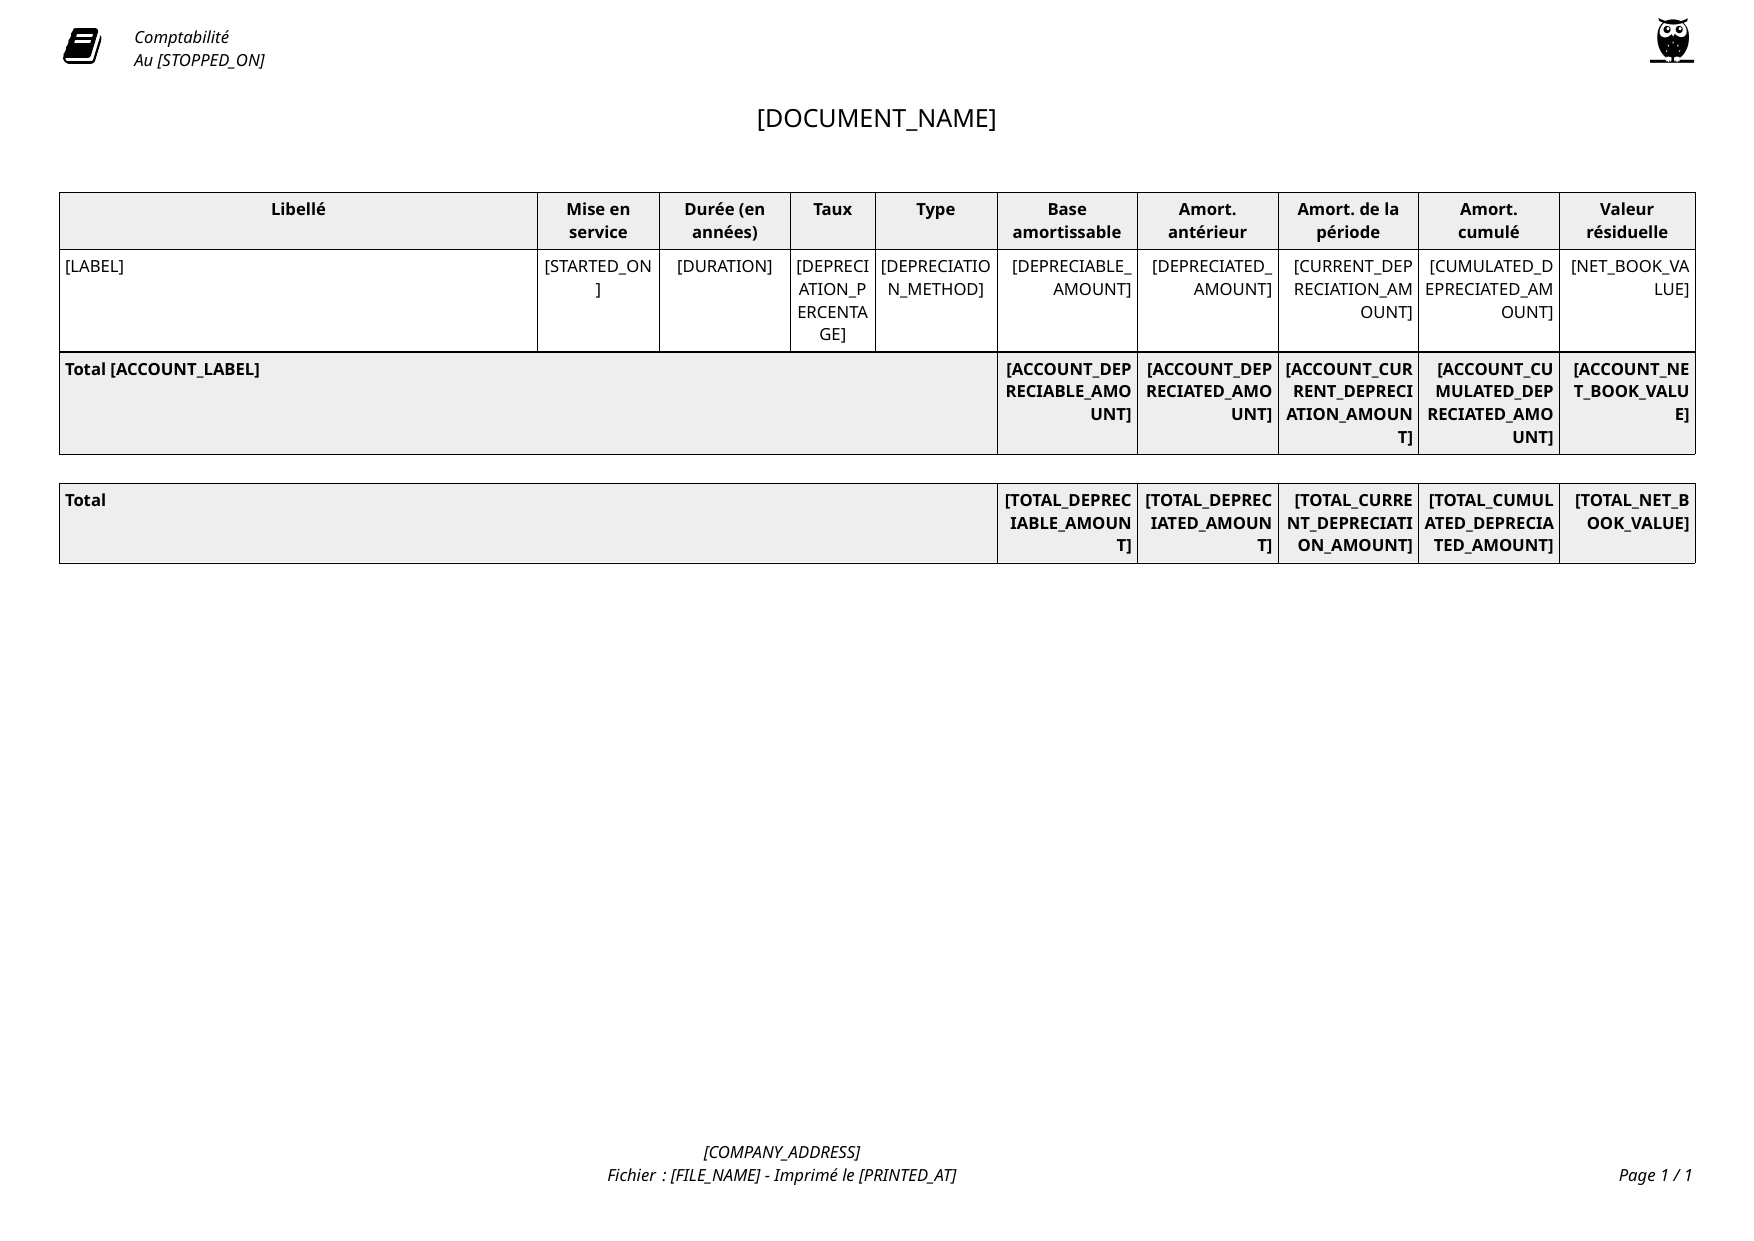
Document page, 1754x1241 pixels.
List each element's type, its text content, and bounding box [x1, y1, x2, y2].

picture [63, 25, 102, 67]
table_header [DEPRECIABLE_AMOUNT] [998, 250, 1137, 351]
table_header [TOTAL_CURRENT_DEPRECIATION_AMOUNT] [1279, 484, 1418, 562]
table_header Amort. cumulé [1419, 193, 1559, 249]
table_header [STARTED_ON] [538, 250, 659, 351]
table_header Valeur résiduelle [1560, 193, 1695, 249]
table_header [CUMULATED_DEPRECIATED_AMOUNT] [1419, 250, 1559, 351]
picture [1650, 18, 1695, 63]
text [DOCUMENT_NAME] [59, 100, 1694, 134]
table_header Total [ACCOUNT_LABEL] [60, 353, 997, 454]
table_header [DURATION] [660, 250, 790, 351]
table_header Libellé [60, 193, 537, 249]
table_header [ACCOUNT_DEPRECIABLE_AMOUNT] [998, 353, 1137, 454]
table_header [DEPRECIATED_AMOUNT] [1138, 250, 1278, 351]
table_header [TOTAL_CUMULATED_DEPRECIATED_AMOUNT] [1419, 484, 1559, 562]
table_header Type [876, 193, 997, 249]
table_header [TOTAL_NET_BOOK_VALUE] [1560, 484, 1695, 562]
table_header [TOTAL_DEPRECIABLE_AMOUNT] [998, 484, 1137, 562]
table_header [ACCOUNT_CURRENT_DEPRECIATION_AMOUNT] [1279, 353, 1418, 454]
table_header Amort. de la période [1279, 193, 1418, 249]
table_header Base amortissable [998, 193, 1137, 249]
table_header [CURRENT_DEPRECIATION_AMOUNT] [1279, 250, 1418, 351]
table_header Taux [791, 193, 875, 249]
table_header [LABEL] [60, 250, 537, 351]
table_header Total [60, 484, 997, 562]
table_header [TOTAL_DEPRECIATED_AMOUNT] [1138, 484, 1278, 562]
table_header [DEPRECIATION_PERCENTAGE] [791, 250, 875, 351]
table_header Durée (en années) [660, 193, 790, 249]
table_header [ACCOUNT_CUMULATED_DEPRECIATED_AMOUNT] [1419, 353, 1559, 454]
table_header Mise en service [538, 193, 659, 249]
table_header [DEPRECIATION_METHOD] [876, 250, 997, 351]
table_header Amort. antérieur [1138, 193, 1278, 249]
table_header [NET_BOOK_VALUE] [1560, 250, 1695, 351]
table_header [ACCOUNT_NET_BOOK_VALUE] [1560, 353, 1695, 454]
table_header [ACCOUNT_DEPRECIATED_AMOUNT] [1138, 353, 1278, 454]
